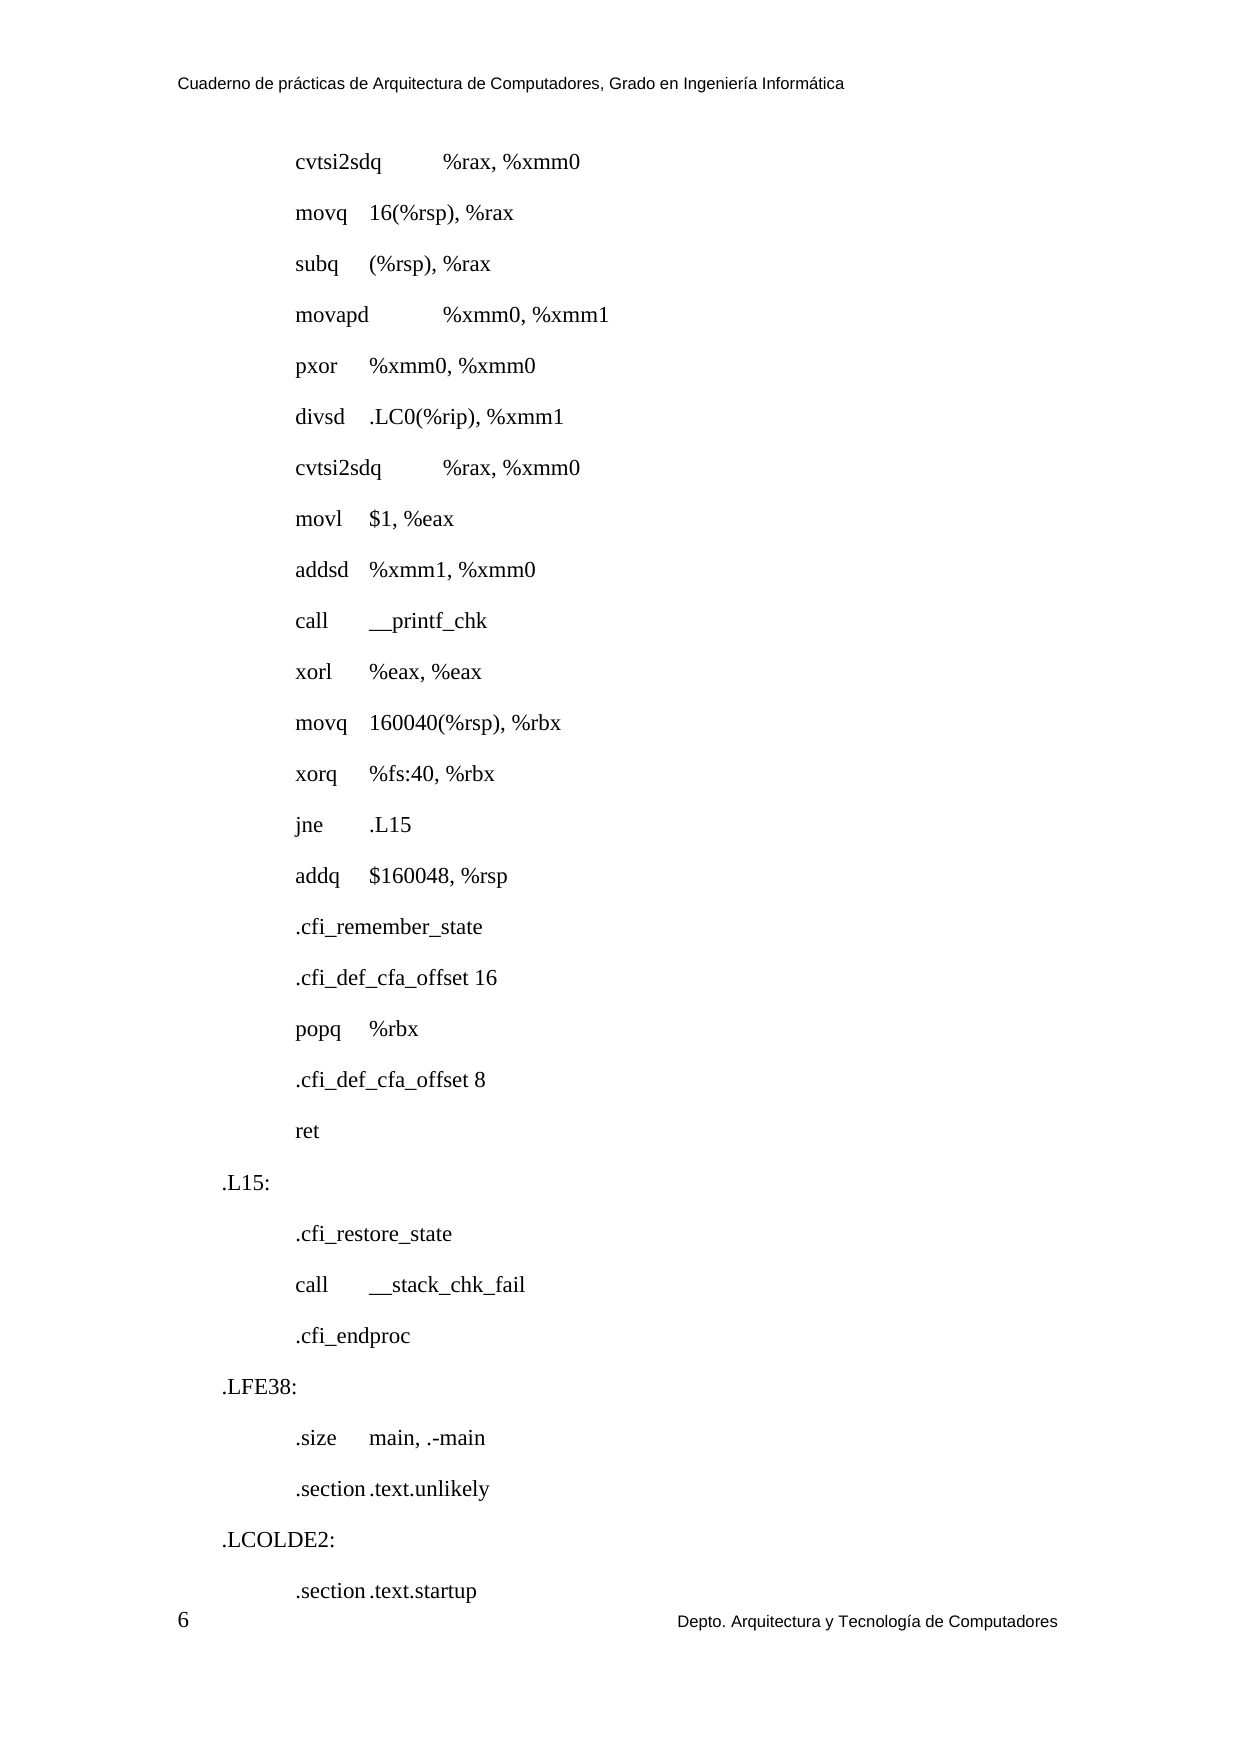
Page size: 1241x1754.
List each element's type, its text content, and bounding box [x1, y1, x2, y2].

list movapd %xmm0, %xmm1 [221, 301, 1063, 327]
list call __printf_chk [221, 607, 1063, 633]
list xorl %eax, %eax [221, 658, 1063, 684]
list movl $1, %eax [221, 505, 1063, 531]
list .LCOLDE2: [221, 1526, 1063, 1552]
list .LFE38: [221, 1373, 1063, 1399]
list pxor %xmm0, %xmm0 [221, 352, 1063, 378]
list .section .text.unlikely [221, 1475, 1063, 1501]
list .L15: [221, 1168, 1063, 1195]
list call __stack_chk_fail [221, 1271, 1063, 1297]
list movq 160040(%rsp), %rbx [221, 709, 1063, 736]
list .cfi_def_cfa_offset 8 [221, 1066, 1063, 1093]
list jne .L15 [221, 811, 1063, 838]
list .cfi_endproc [221, 1322, 1063, 1348]
list .size main, .-main [221, 1424, 1063, 1450]
list .section .text.startup [221, 1577, 1063, 1603]
list popq %rbx [221, 1015, 1063, 1042]
list addq $160048, %rsp [221, 862, 1063, 889]
list cvtsi2sdq %rax, %xmm0 [221, 454, 1063, 480]
list ret [221, 1117, 1063, 1144]
list .cfi_def_cfa_offset 16 [221, 964, 1063, 991]
list addsd %xmm1, %xmm0 [221, 556, 1063, 582]
list xorq %fs:40, %rbx [221, 760, 1063, 787]
list .cfi_remember_state [221, 913, 1063, 940]
list movq 16(%rsp), %rax [221, 199, 1063, 225]
list .cfi_restore_state [221, 1219, 1063, 1246]
list subq (%rsp), %rax [221, 250, 1063, 276]
list divsd .LC0(%rip), %xmm1 [221, 403, 1063, 429]
list cvtsi2sdq %rax, %xmm0 [221, 148, 1063, 174]
